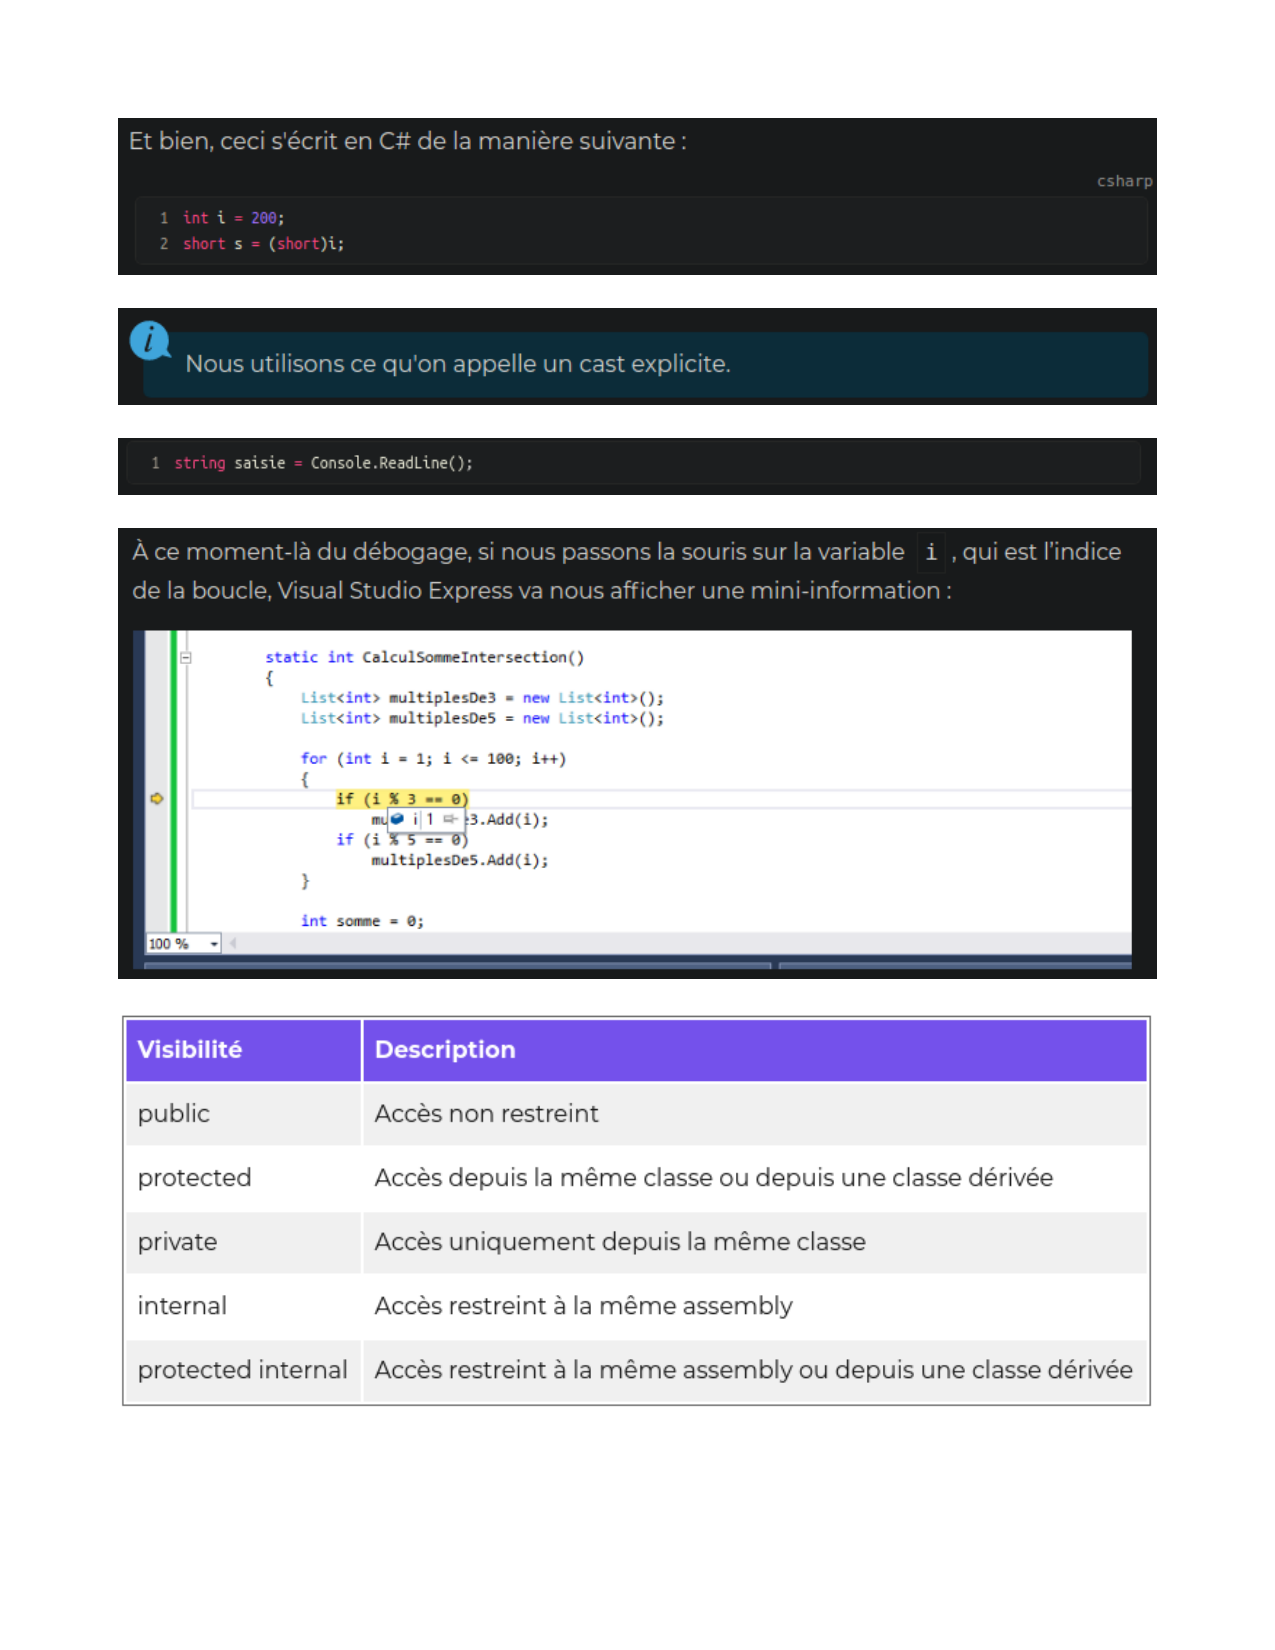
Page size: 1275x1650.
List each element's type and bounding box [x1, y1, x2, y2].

picture [118, 118, 1157, 275]
picture [118, 1013, 1157, 1412]
picture [118, 308, 1157, 405]
picture [118, 528, 1157, 979]
picture [118, 438, 1157, 495]
